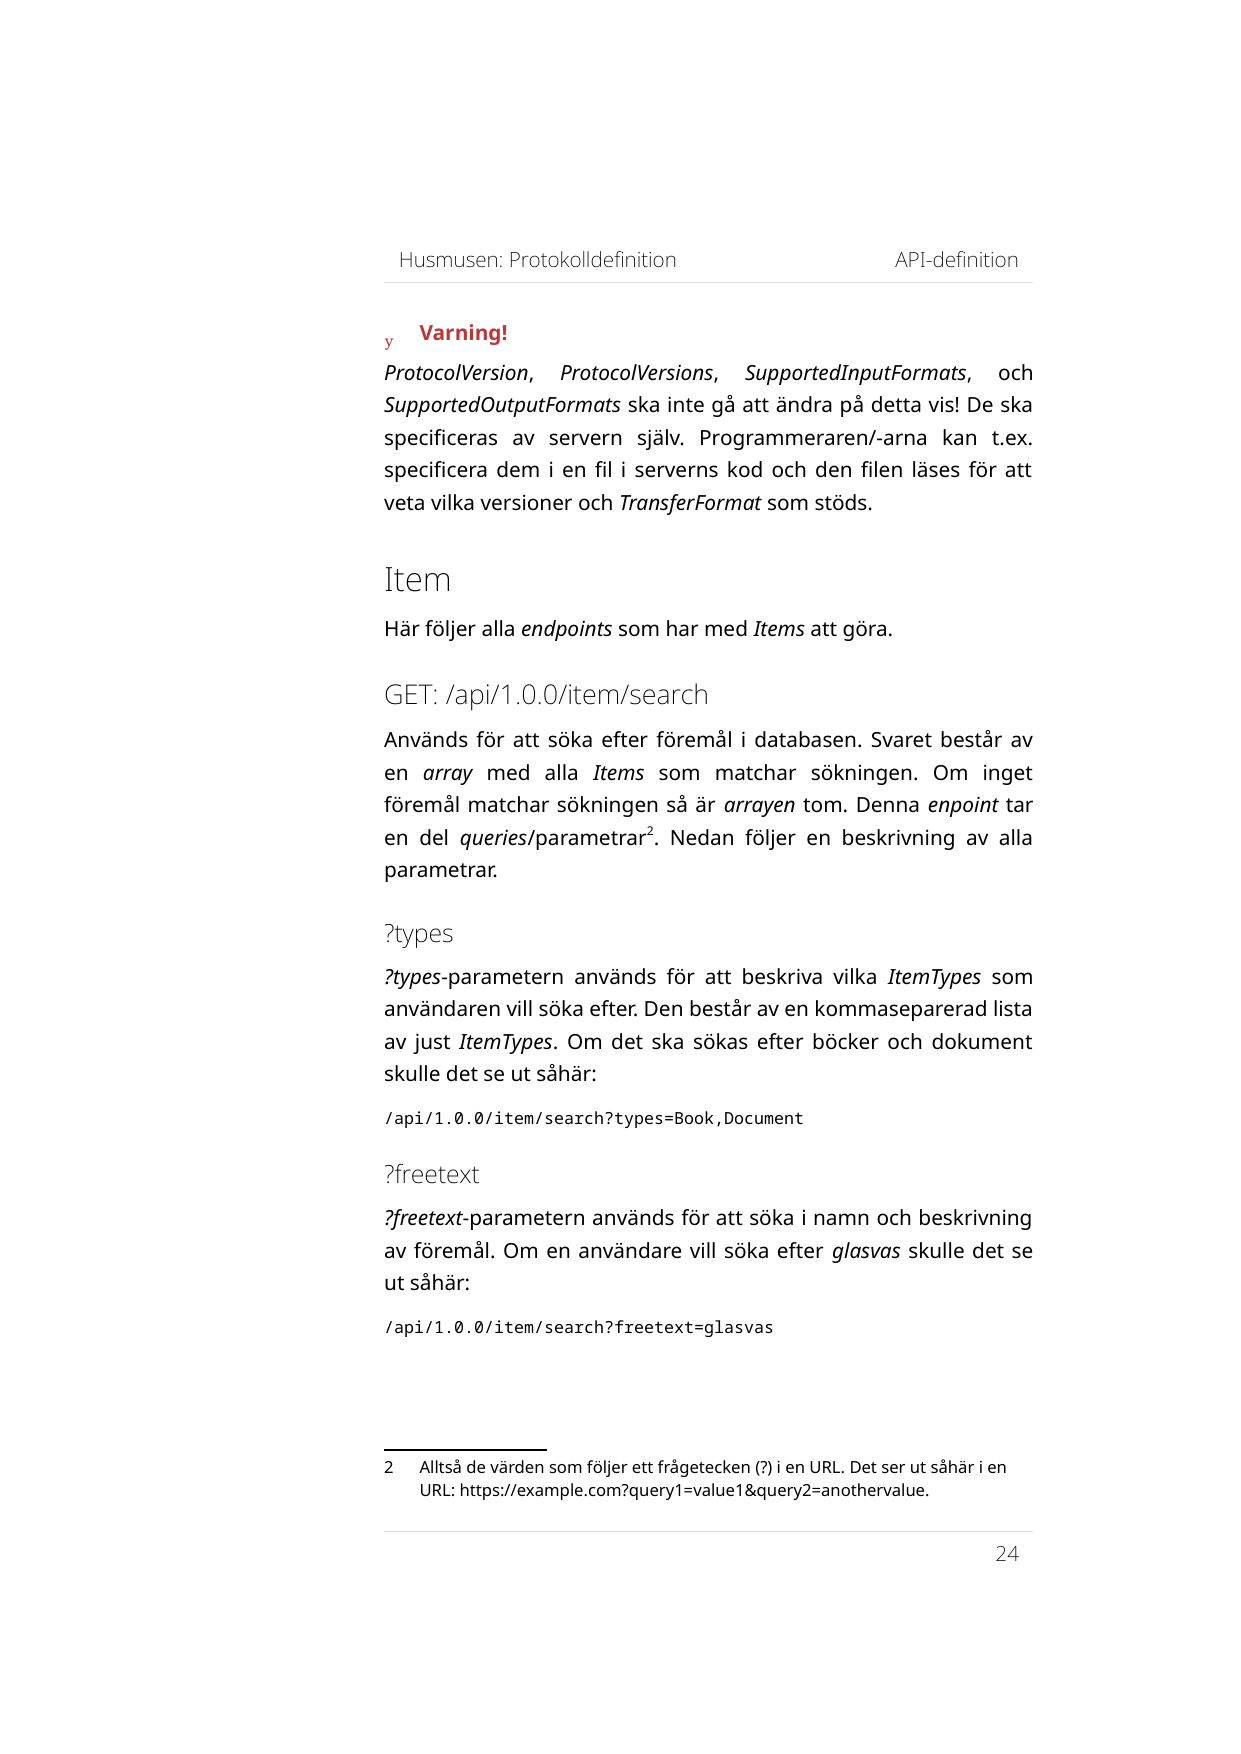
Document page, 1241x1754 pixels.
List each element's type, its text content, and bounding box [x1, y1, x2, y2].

text ?freetext-parametern används för att söka i namn och beskrivning av föremål. Om en användare vill söka efter glasvas skulle det se ut såhär: [384, 1203, 1033, 1297]
text ProtocolVersion, ProtocolVersions, SupportedInputFormats, och SupportedOutputFormats ska inte gå att ändra på detta vis! De ska specificeras av servern själv. Programmeraren/-arna kan t.ex. specificera dem i en fil i serverns kod och den filen läses för att veta vilka versioner och TransferFormat som stöds. [384, 358, 1033, 516]
text Används för att söka efter föremål i databasen. Svaret består av en array med alla Items som matchar sökningen. Om inget föremål matchar sökningen så är arrayen tom. Denna enpoint tar en del queries/parametrar. Nedan följer en beskrivning av alla parametrar. [384, 725, 1033, 884]
subtitle ?freetext [384, 1157, 1033, 1191]
list Varning! [384, 312, 1033, 352]
subtitle GET: /api/1.0.0/item/search [384, 676, 1033, 713]
text Här följer alla endpoints som har med Items att göra. [384, 614, 1033, 642]
text Alltså de värden som följer ett frågetecken (?) i en URL. Det ser ut såhär i en URL: https://example.com?query1=value1&query2=anothervalue. [384, 1456, 1033, 1501]
text ?types-parametern används för att beskriva vilka ItemTypes som användaren vill söka efter. Den består av en kommaseparerad lista av just ItemTypes. Om det ska sökas efter böcker och dokument skulle det se ut såhär: [384, 962, 1033, 1088]
text /api/1.0.0/item/search?freetext=glasvas [384, 1316, 1033, 1338]
subtitle ?types [384, 915, 1033, 949]
subtitle Item [384, 556, 1033, 601]
text /api/1.0.0/item/search?types=Book,Document [384, 1107, 1033, 1129]
